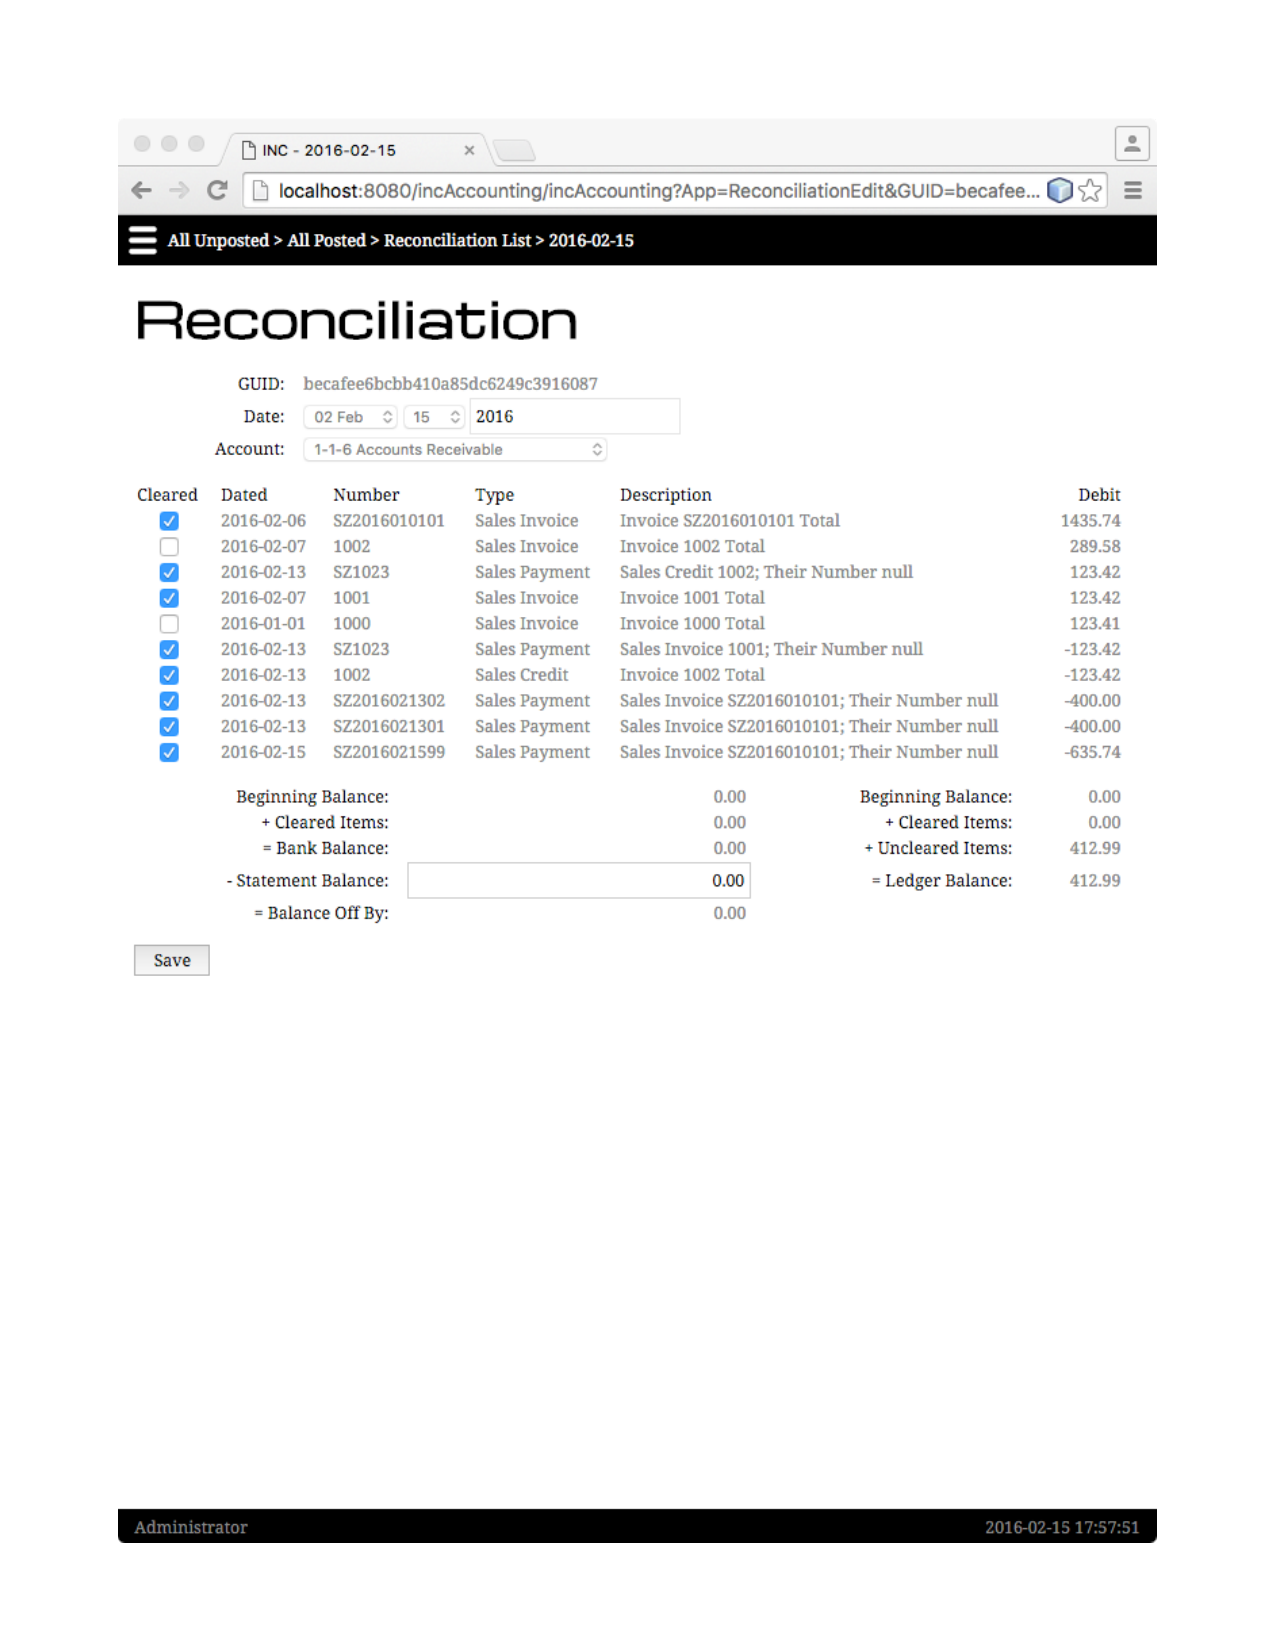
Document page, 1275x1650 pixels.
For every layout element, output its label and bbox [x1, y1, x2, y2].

picture [118, 118, 1157, 1543]
